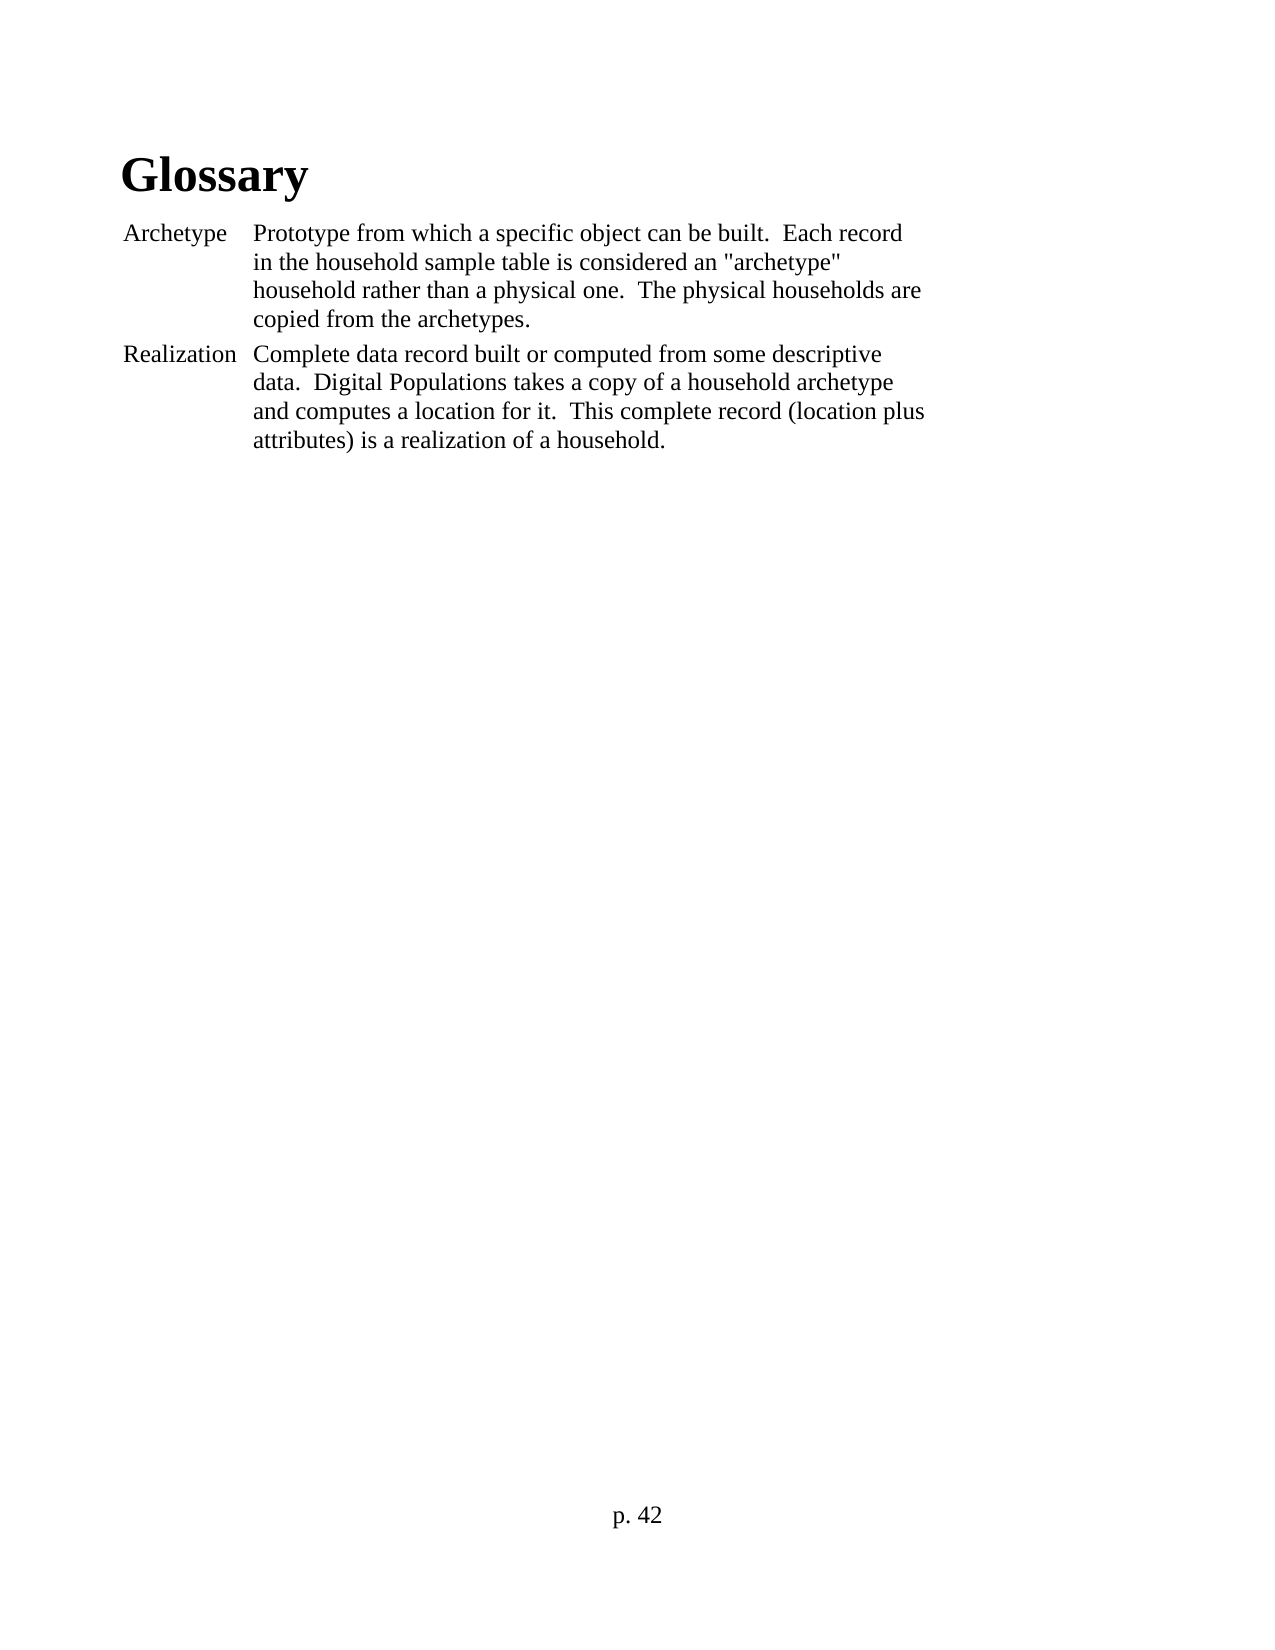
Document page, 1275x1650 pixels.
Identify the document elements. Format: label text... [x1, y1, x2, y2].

table_header Prototype from which a specific object can be built. Each record in the household sample table is considered an "archetype" household rather than a physical one. The physical households are copied from the archetypes. [250, 215, 928, 336]
table_cell Complete data record built or computed from some descriptive data. Digital Populations takes a copy of a household archetype and computes a location for it. This complete record (location plus attributes) is a realization of a household. [250, 336, 928, 457]
table_cell Realization [120, 336, 250, 457]
table_header Archetype [120, 215, 250, 336]
subtitle Glossary [120, 145, 1155, 202]
